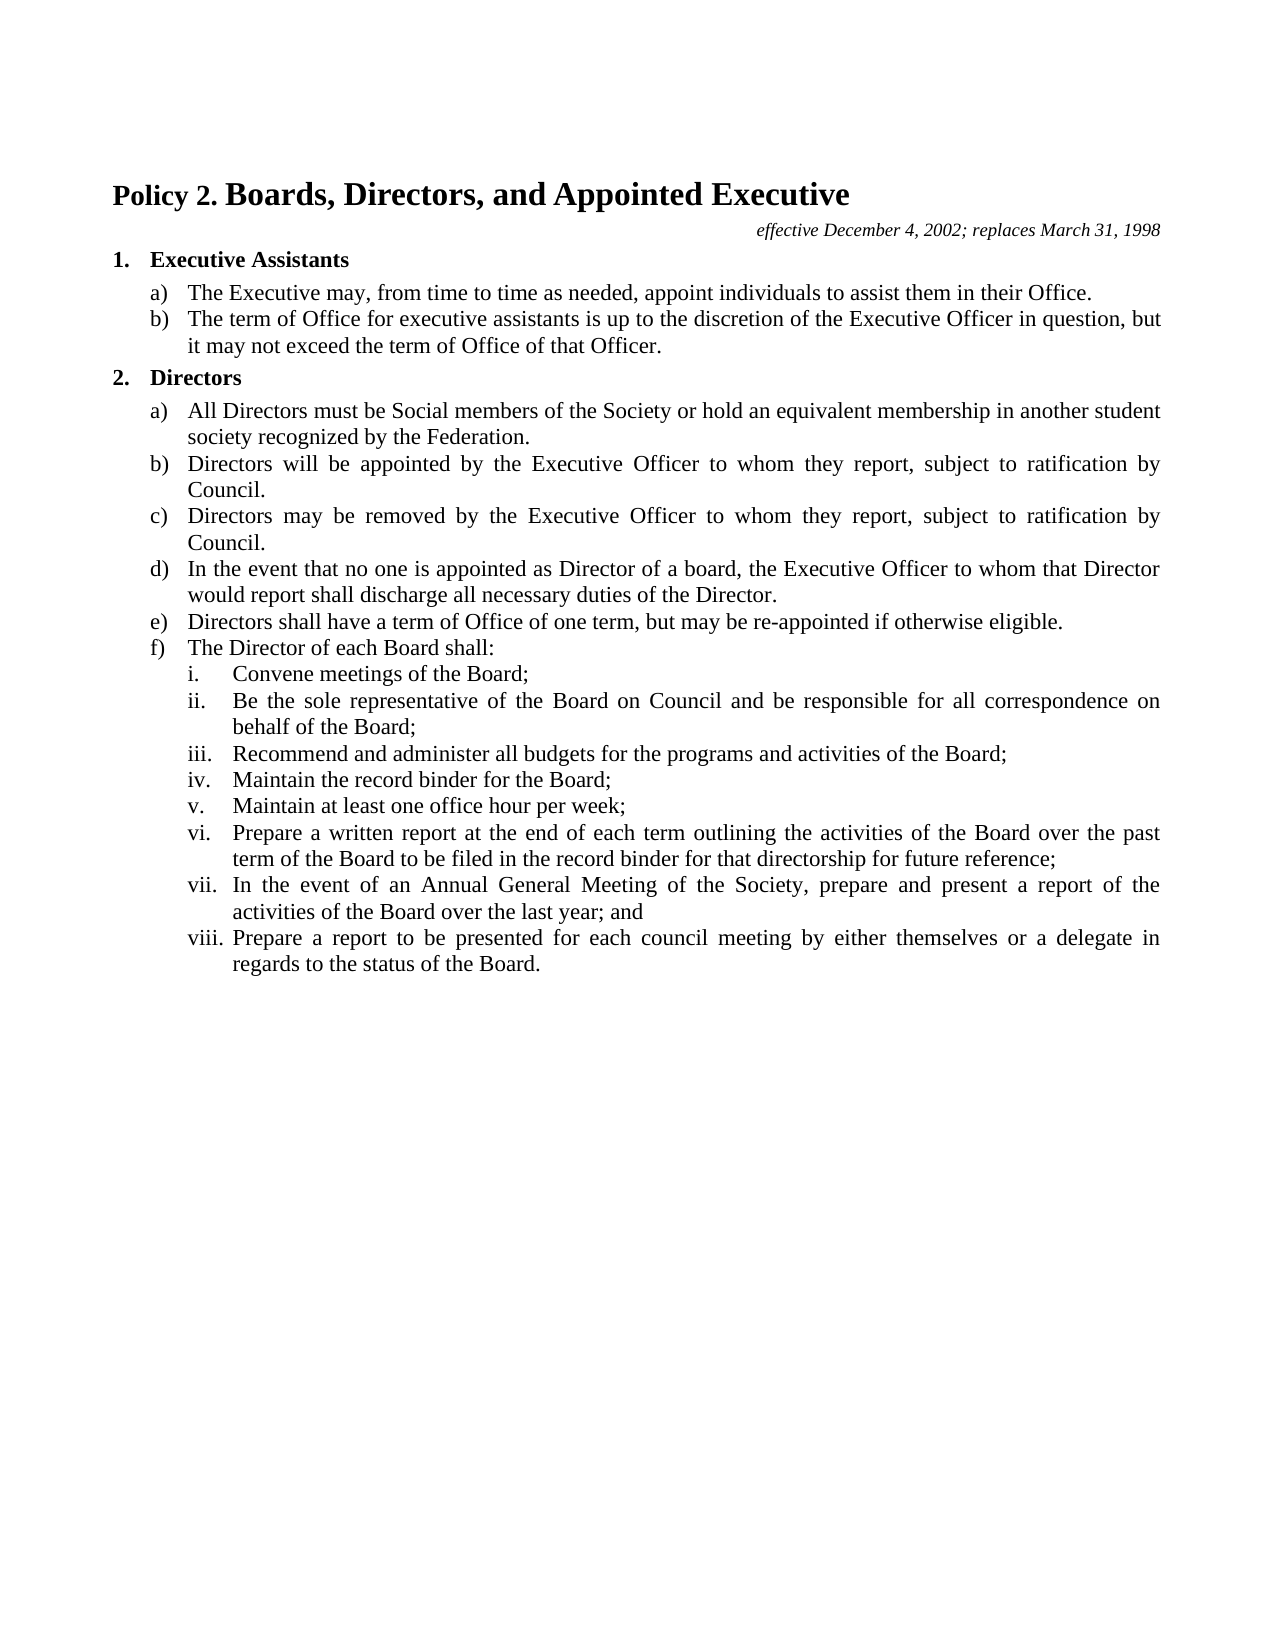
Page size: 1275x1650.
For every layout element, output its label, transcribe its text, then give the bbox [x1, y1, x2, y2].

subtitle In the event that no one is appointed as Director of a board, the Executive Officer to whom that Director would report shall discharge all necessary duties of the Director. [150, 555, 1162, 608]
subtitle The Director of each Board shall: [150, 634, 1162, 661]
subtitle The term of Office for executive assistants is up to the discretion of the Executive Officer in question, but it may not exceed the term of Office of that Officer. [150, 305, 1162, 358]
subtitle Recommend and administer all budgets for the programs and activities of the Board; [187, 739, 1162, 766]
subtitle The Executive may, from time to time as needed, appoint individuals to assist them in their Office. [150, 279, 1162, 305]
subtitle Convene meetings of the Board; [187, 661, 1162, 687]
subtitle Directors shall have a term of Office of one term, but may be re-appointed if otherwise eligible. [150, 608, 1162, 634]
subtitle Boards, Directors, and Appointed Executive [112, 174, 1162, 212]
subtitle All Directors must be Social members of the Society or hold an equivalent membership in another student society recognized by the Federation. [150, 397, 1162, 450]
subtitle Prepare a written report at the end of each term outlining the activities of the Board over the past term of the Board to be filed in the record binder for that directorship for future reference; [187, 819, 1162, 871]
subtitle Executive Assistants [112, 246, 1162, 273]
subtitle Directors will be appointed by the Executive Officer to whom they report, subject to ratification by Council. [150, 450, 1162, 502]
subtitle In the event of an Annual General Meeting of the Society, prepare and present a report of the activities of the Board over the last year; and [187, 871, 1162, 924]
subtitle Prepare a report to be presented for each council meeting by either themselves or a delegate in regards to the status of the Board. [187, 924, 1162, 977]
subtitle Directors [112, 364, 1162, 391]
subtitle Maintain the record binder for the Board; [187, 766, 1162, 792]
subtitle Directors may be removed by the Executive Officer to whom they report, subject to ratification by Council. [150, 502, 1162, 555]
subtitle Maintain at least one office hour per week; [187, 792, 1162, 819]
subtitle Be the sole representative of the Board on Council and be responsible for all correspondence on behalf of the Board; [187, 687, 1162, 739]
text effective December 4, 2002; replaces March 31, 1998 [112, 219, 1162, 240]
